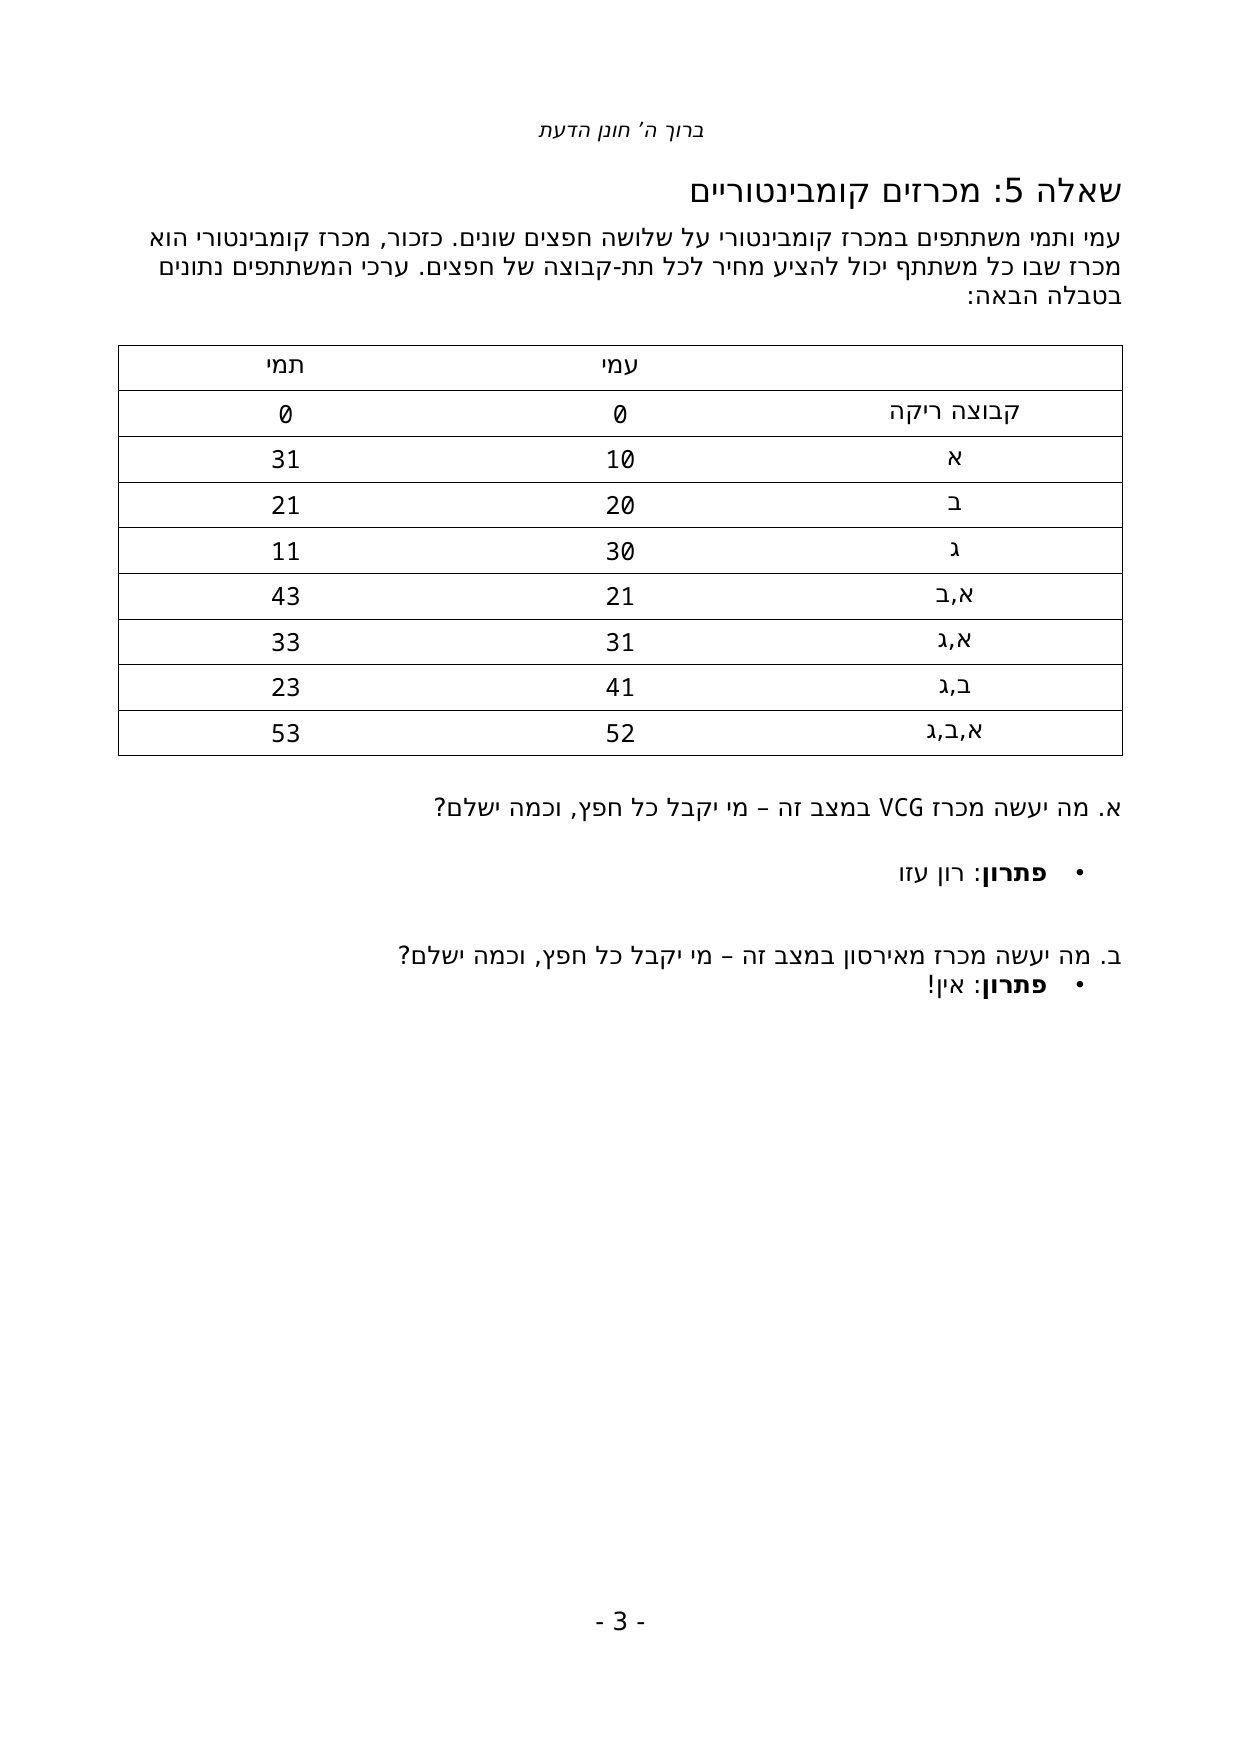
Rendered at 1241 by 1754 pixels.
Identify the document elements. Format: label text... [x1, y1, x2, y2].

table_cell 0 [453, 391, 787, 436]
table_cell 31 [119, 437, 453, 482]
table_cell 43 [119, 574, 453, 618]
list פתרון: רון עזו [118, 858, 1084, 887]
table_cell א [788, 437, 1122, 482]
table_cell 23 [119, 665, 453, 710]
table_header עמי [453, 346, 787, 390]
subtitle שאלה 5: מכרזים קומבינטוריים [118, 172, 1122, 211]
table_cell 11 [119, 528, 453, 573]
table_cell ב,ג [788, 665, 1122, 710]
table_cell 0 [119, 391, 453, 436]
table_header [788, 346, 1122, 390]
table_cell 31 [453, 620, 787, 664]
table_cell 10 [453, 437, 787, 482]
text א. מה יעשה מכרז VCG במצב זה – מי יקבל כל חפץ, וכמה ישלם? [118, 789, 1122, 858]
table_cell ב [788, 483, 1122, 527]
table_cell א,ב [788, 574, 1122, 618]
table_cell 52 [453, 711, 787, 755]
table_cell 20 [453, 483, 787, 527]
table_header תמי [119, 346, 453, 390]
list פתרון: אין! [118, 971, 1084, 1000]
table_cell 41 [453, 665, 787, 710]
text ב. מה יעשה מכרז מאירסון במצב זה – מי יקבל כל חפץ, וכמה ישלם? [118, 941, 1122, 971]
text עמי ותמי משתתפים במכרז קומבינטורי על שלושה חפצים שונים. כזכור, מכרז קומבינטורי הוא מכרז שבו כל משתתף יכול להציע מחיר לכל תת-קבוצה של חפצים. ערכי המשתתפים נתונים בטבלה הבאה: [118, 223, 1122, 311]
table_cell 33 [119, 620, 453, 664]
table_cell 30 [453, 528, 787, 573]
table_cell ג [788, 528, 1122, 573]
table_cell קבוצה ריקה [788, 391, 1122, 436]
table_cell 21 [119, 483, 453, 527]
table_cell א,ג [788, 620, 1122, 664]
table_cell 21 [453, 574, 787, 618]
table_cell 53 [119, 711, 453, 755]
table_cell א,ב,ג [788, 711, 1122, 755]
